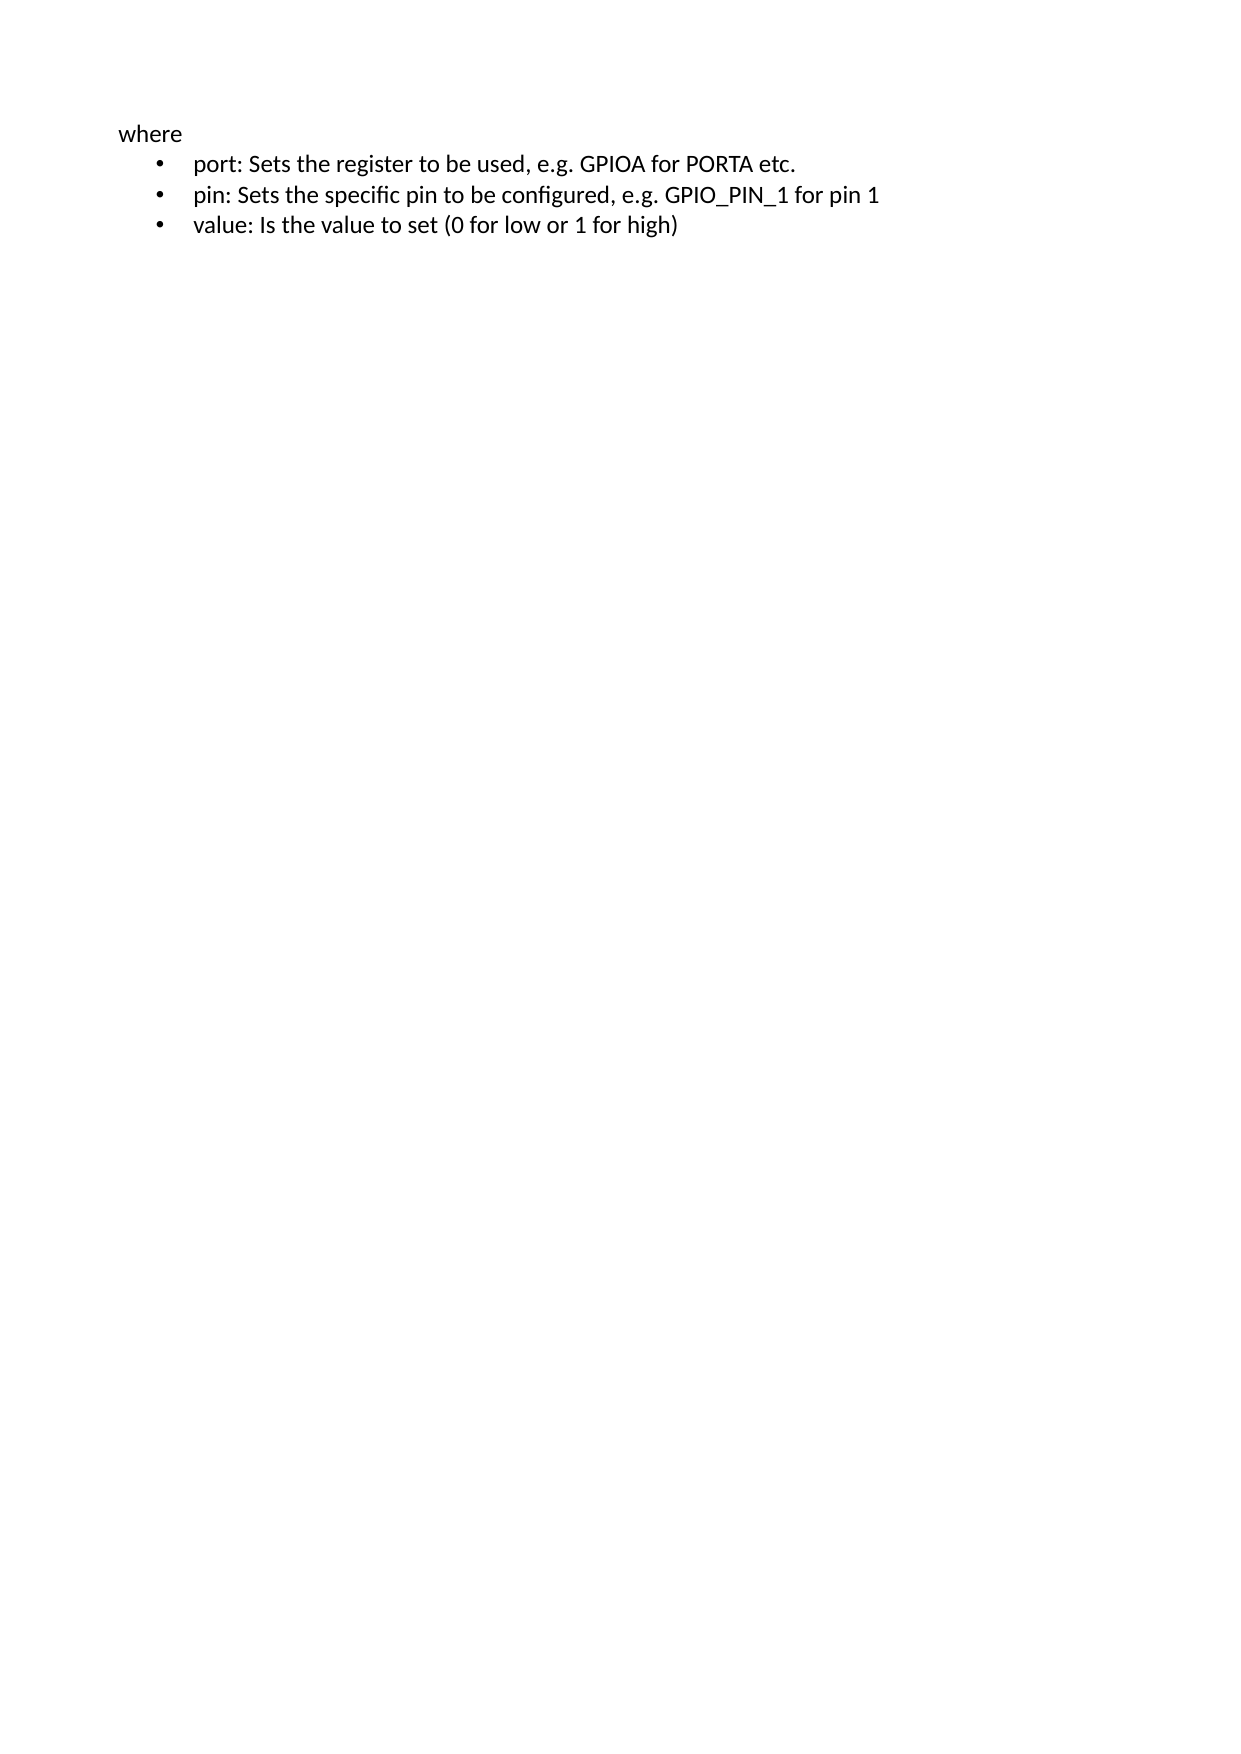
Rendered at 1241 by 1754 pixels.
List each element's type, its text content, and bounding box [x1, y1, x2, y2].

list pin: Sets the specific pin to be configured, e.g. GPIO_PIN_1 for pin 1 [156, 179, 1122, 210]
list port: Sets the register to be used, e.g. GPIOA for PORTA etc. [156, 149, 1122, 179]
list value: Is the value to set (0 for low or 1 for high) [156, 210, 1122, 240]
text where [118, 118, 1122, 149]
